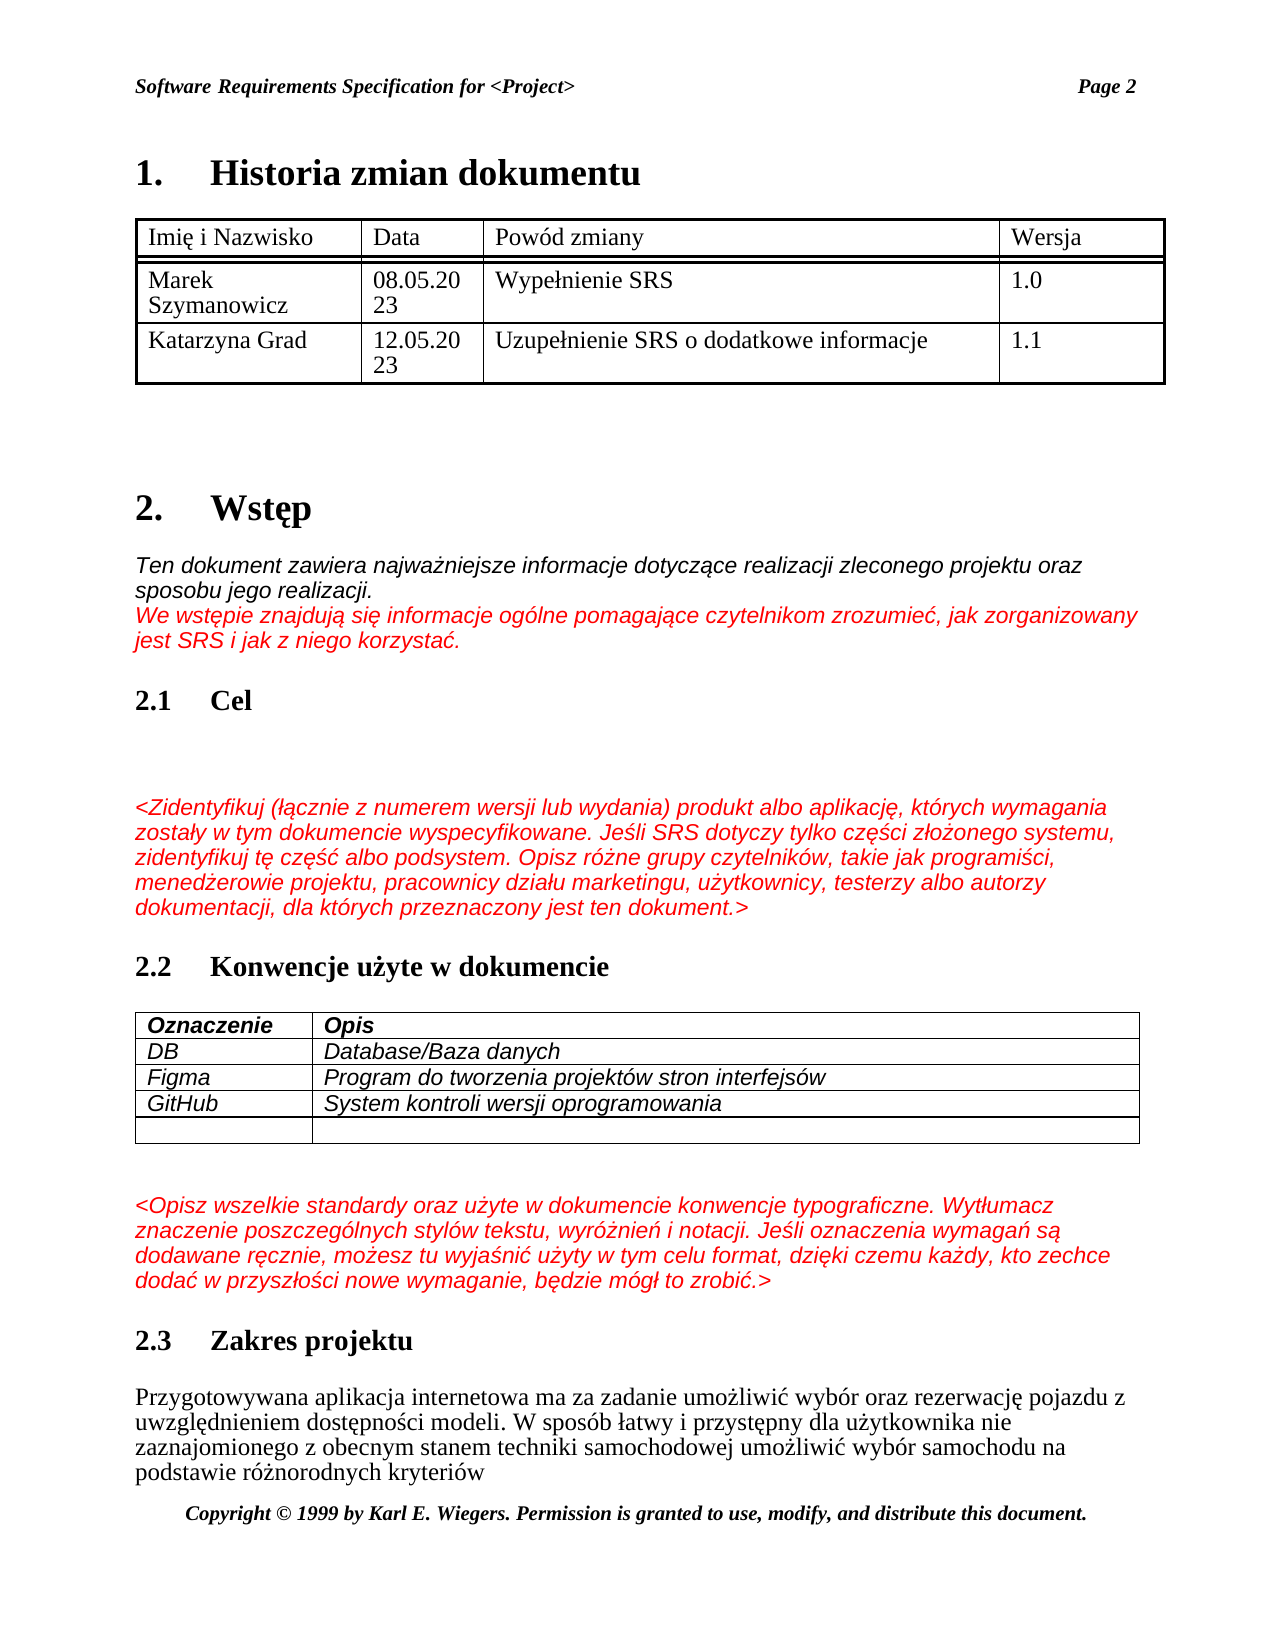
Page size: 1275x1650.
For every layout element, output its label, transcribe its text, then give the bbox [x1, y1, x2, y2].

table_header Data [362, 221, 483, 254]
text Ten dokument zawiera najważniejsze informacje dotyczące realizacji zleconego projektu oraz sposobu jego realizacji. [135, 553, 1140, 603]
table_cell Marek Szymanowicz [138, 264, 361, 322]
table_cell Wypełnienie SRS [484, 264, 999, 322]
table_cell Figma [136, 1065, 312, 1090]
table_cell System kontroli wersji oprogramowania [313, 1091, 1139, 1116]
subtitle Cel [135, 683, 1140, 716]
text Przygotowywana aplikacja internetowa ma za zadanie umożliwić wybór oraz rezerwację pojazdu z uwzględnieniem dostępności modeli. W sposób łatwy i przystępny dla użytkownika nie zaznajomionego z obecnym stanem techniki samochodowej umożliwić wybór samochodu na podstawie różnorodnych kryteriów [135, 1385, 1140, 1485]
table_header Wersja [1000, 221, 1163, 254]
subtitle Zakres projektu [135, 1323, 1140, 1356]
table_cell GitHub [136, 1091, 312, 1116]
table_cell Katarzyna Grad [138, 324, 361, 382]
text <Zidentyfikuj (łącznie z numerem wersji lub wydania) produkt albo aplikację, których wymagania zostały w tym dokumencie wyspecyfikowane. Jeśli SRS dotyczy tylko części złożonego systemu, zidentyfikuj tę część albo podsystem. Opisz różne grupy czytelników, takie jak programiści, menedżerowie projektu, pracownicy działu marketingu, użytkownicy, testerzy albo autorzy dokumentacji, dla których przeznaczony jest ten dokument.> [135, 795, 1140, 920]
table_cell Uzupełnienie SRS o dodatkowe informacje [484, 324, 999, 382]
table_cell DB [136, 1039, 312, 1064]
text We wstępie znajdują się informacje ogólne pomagające czytelnikom zrozumieć, jak zorganizowany jest SRS i jak z niego korzystać. [135, 603, 1140, 653]
table_cell 1.0 [1000, 264, 1163, 322]
table_cell 08.05.2023 [362, 264, 483, 322]
table_cell 12.05.2023 [362, 324, 483, 382]
table_cell Database/Baza danych [313, 1039, 1139, 1064]
table_cell 1.1 [1000, 324, 1163, 382]
table_header Oznaczenie [136, 1013, 312, 1038]
table_cell [313, 1118, 1139, 1142]
table_header Opis [313, 1013, 1139, 1038]
table_header Imię i Nazwisko [138, 221, 361, 254]
table_cell Program do tworzenia projektów stron interfejsów [313, 1065, 1139, 1090]
text <Opisz wszelkie standardy oraz użyte w dokumencie konwencje typograficzne. Wytłumacz znaczenie poszczególnych stylów tekstu, wyróżnień i notacji. Jeśli oznaczenia wymagań są dodawane ręcznie, możesz tu wyjaśnić użyty w tym celu format, dzięki czemu każdy, kto zechce dodać w przyszłości nowe wymaganie, będzie mógł to zrobić.> [135, 1193, 1140, 1293]
subtitle Historia zmian dokumentu [135, 150, 1140, 193]
subtitle Wstęp [135, 485, 1140, 528]
table_header Powód zmiany [484, 221, 999, 254]
subtitle Konwencje użyte w dokumencie [135, 949, 1140, 983]
table_cell [136, 1118, 312, 1142]
